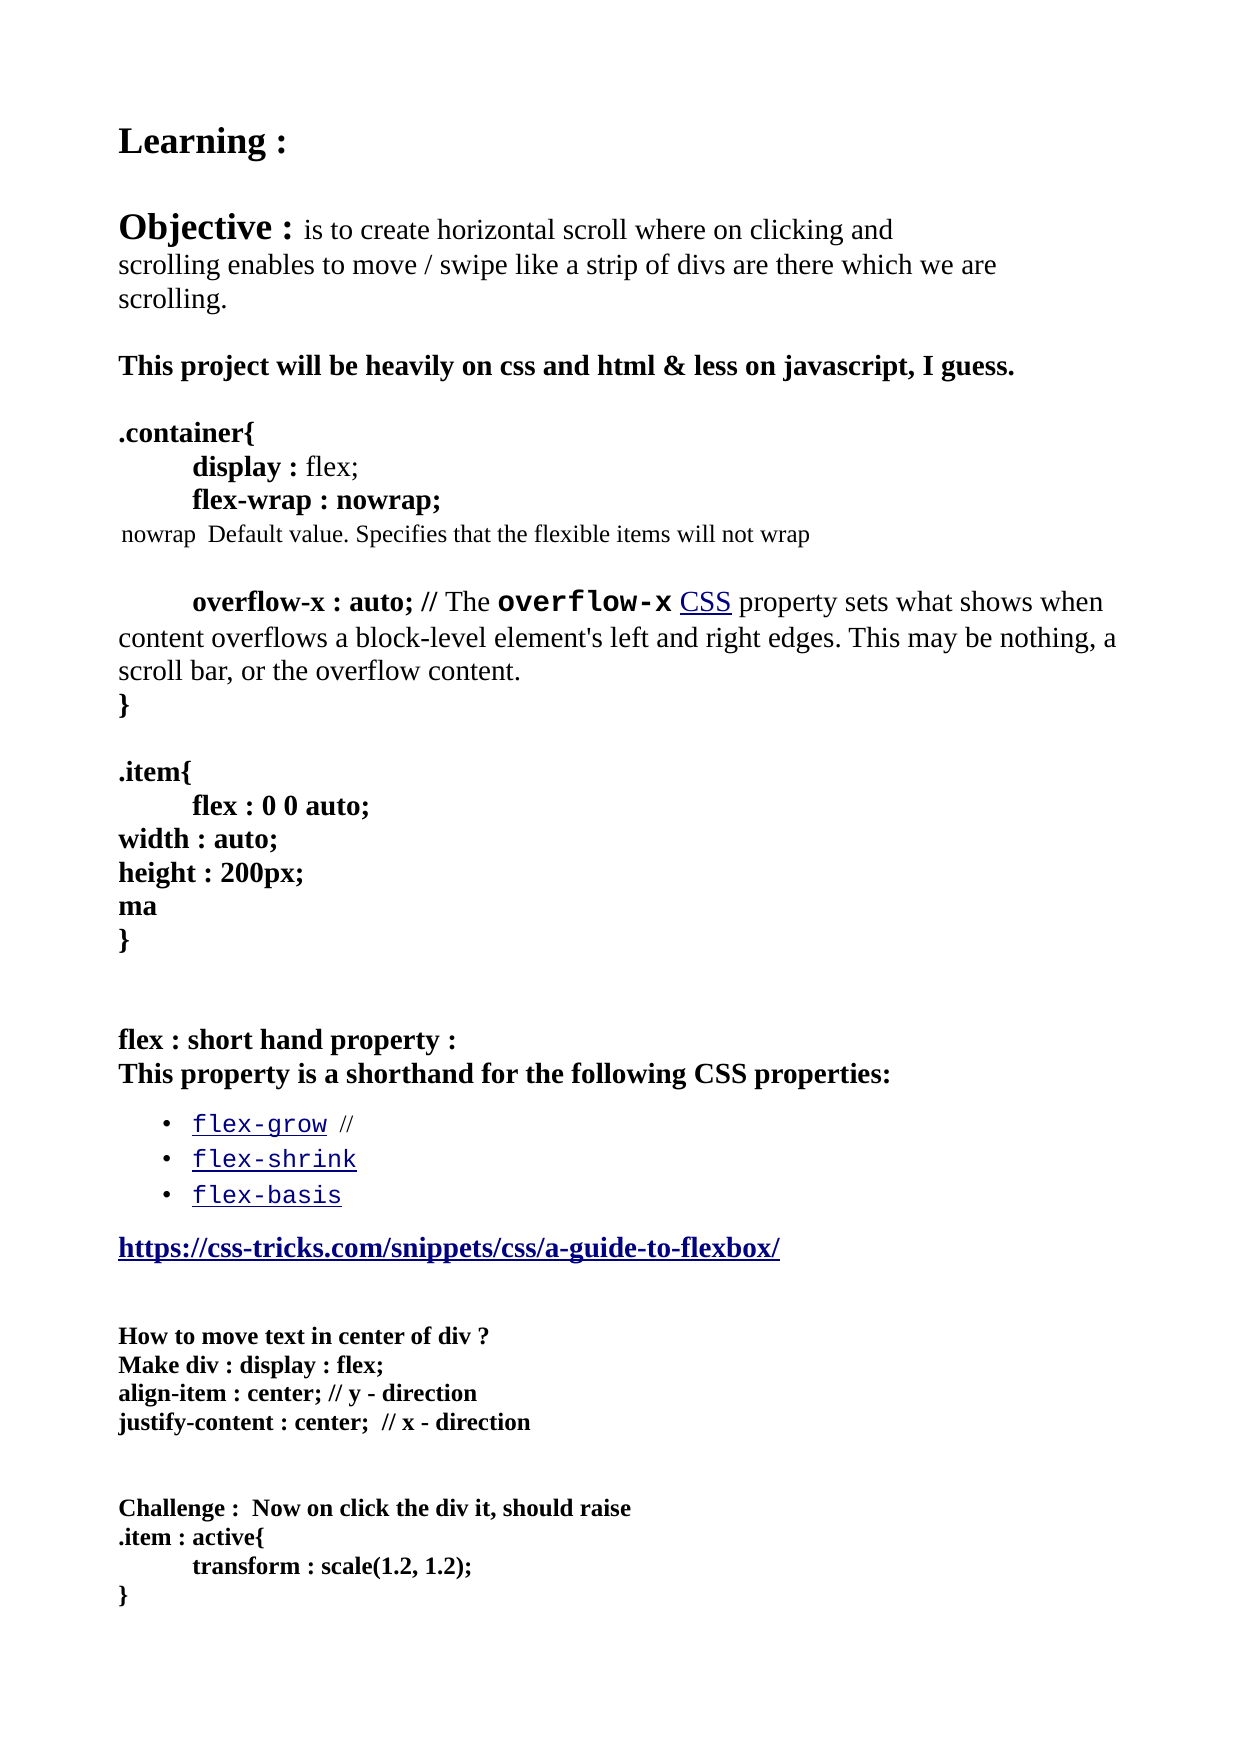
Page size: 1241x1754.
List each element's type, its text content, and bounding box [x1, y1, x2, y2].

text Learning : [118, 118, 1122, 161]
table_header nowrap [118, 516, 205, 550]
text Challenge : Now on click the div it, should raise [118, 1493, 1122, 1522]
text overflow-x : auto; // The overflow-x CSS property sets what shows when content overflows a block-level element's left and right edges. This may be nothing, a scroll bar, or the overflow content. [118, 584, 1122, 687]
list flex-shrink [162, 1144, 1122, 1175]
text height : 200px; [118, 855, 1122, 888]
text Make div : display : flex; [118, 1350, 1122, 1378]
text align-item : center; // y - direction [118, 1378, 1122, 1407]
list flex-grow // [162, 1109, 1122, 1140]
text flex : 0 0 auto; [118, 788, 1122, 821]
list flex-basis [162, 1180, 1122, 1211]
text scrolling enables to move / swipe like a strip of divs are there which we are [118, 247, 1122, 281]
text .container{ [118, 415, 1122, 449]
text .item : active{ [118, 1522, 1122, 1551]
text ma [118, 888, 1122, 922]
text display : flex; [118, 449, 1122, 482]
text This property is a shorthand for the following CSS properties: [118, 1056, 1122, 1089]
table_header Default value. Specifies that the flexible items will not wrap [205, 516, 824, 550]
text } [118, 922, 1122, 955]
text } [118, 1580, 1122, 1608]
text transform : scale(1.2, 1.2); [118, 1551, 1122, 1580]
text scrolling. [118, 281, 1122, 314]
text .item{ [118, 754, 1122, 788]
text } [118, 687, 1122, 721]
text width : auto; [118, 821, 1122, 855]
text flex : short hand property : [118, 1022, 1122, 1056]
text justify-content : center; // x - direction [118, 1407, 1122, 1436]
text https://css-tricks.com/snippets/css/a-guide-to-flexbox/ [118, 1230, 1122, 1263]
text How to move text in center of div ? [118, 1321, 1122, 1350]
text This project will be heavily on css and html & less on javascript, I guess. [118, 348, 1122, 382]
text Objective : is to create horizontal scroll where on clicking and [118, 204, 1122, 247]
text flex-wrap : nowrap; [118, 482, 1122, 516]
